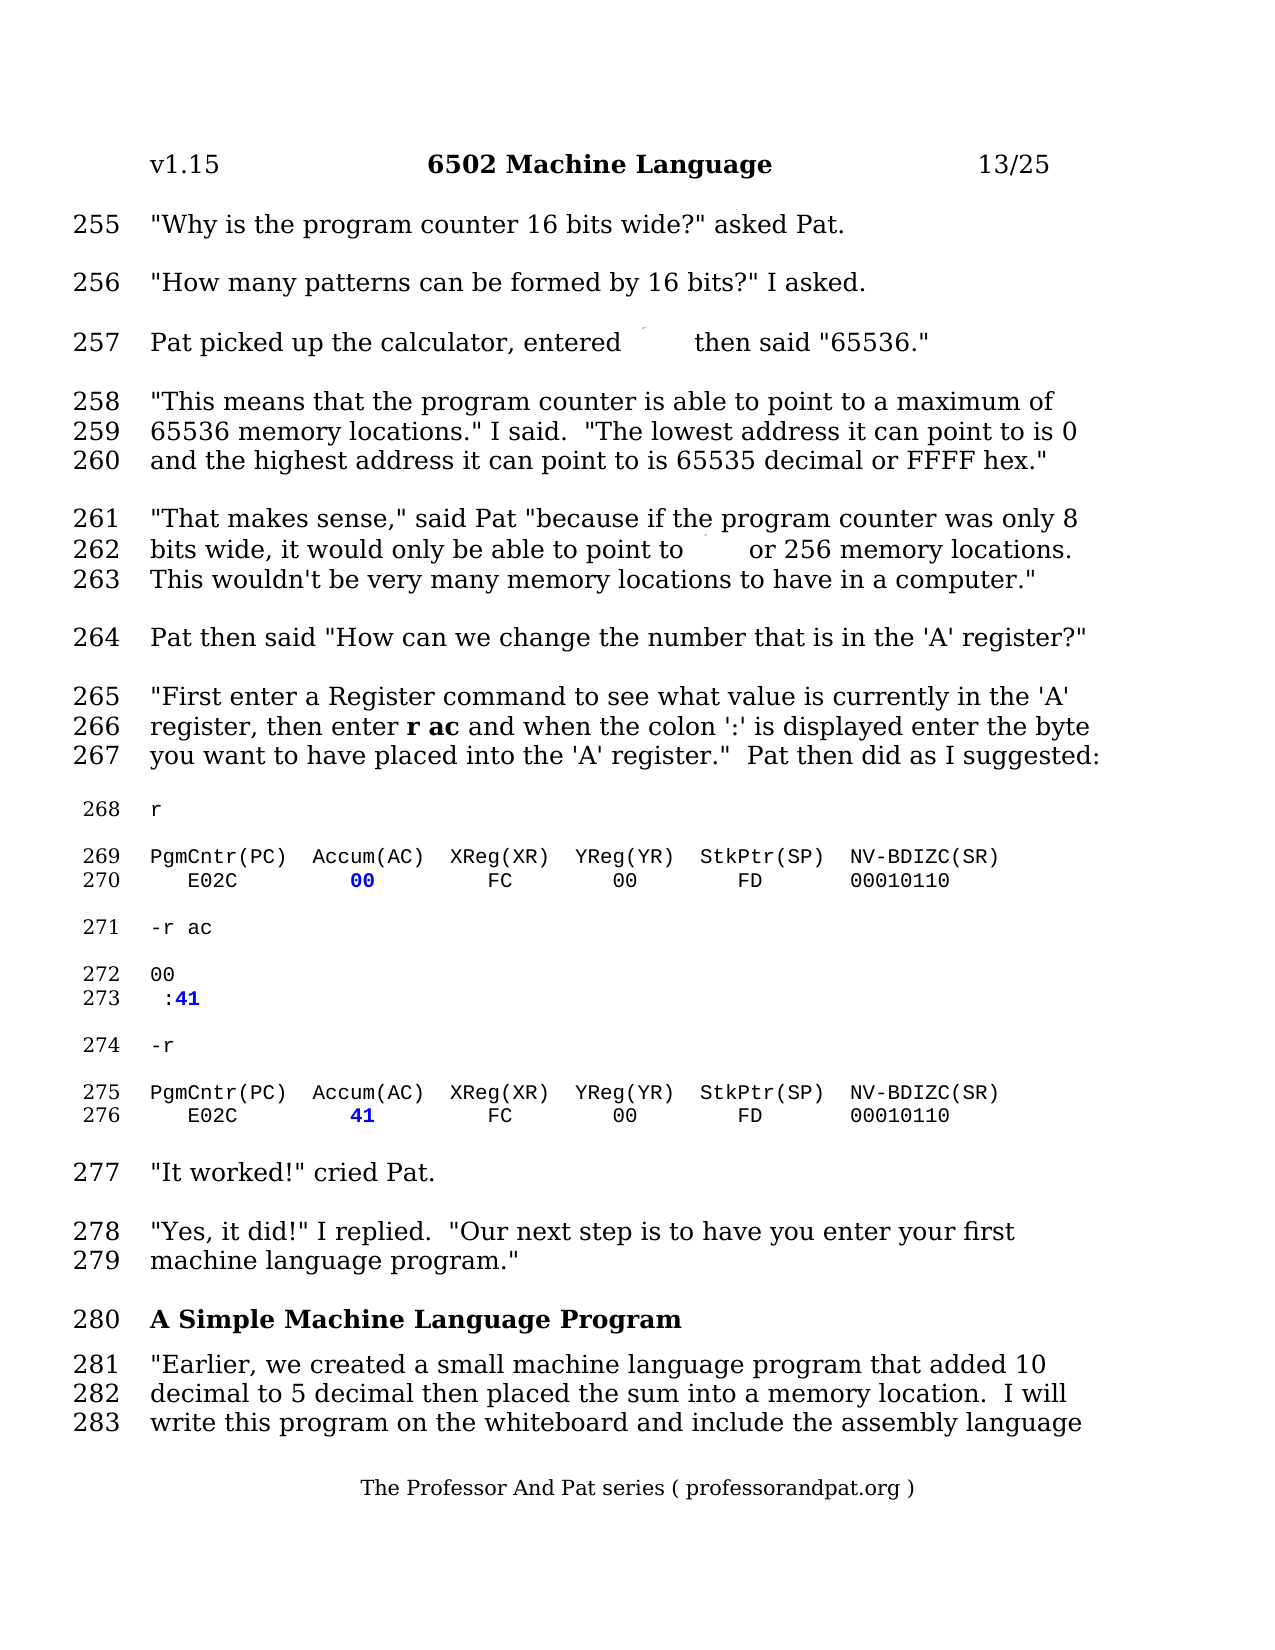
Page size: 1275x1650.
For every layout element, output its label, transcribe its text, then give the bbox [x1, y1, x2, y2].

text "Yes, it did!" I replied. "Our next step is to have you enter your first machine language program." [150, 1217, 1125, 1275]
text E02C 41 FC 00 FD 00010110 [150, 1106, 1125, 1129]
text Pat then said "How can we change the number that is in the 'A' register?" [150, 623, 1125, 653]
text -r ac [150, 917, 1125, 941]
text "This means that the program counter is able to point to a maximum of 65536 memory locations." I said. "The lowest address it can point to is 0 and the highest address it can point to is 65535 decimal or FFFF hex." [150, 387, 1125, 475]
text "How many patterns can be formed by 16 bits?" I asked. [150, 268, 1125, 298]
text "Earlier, we created a small machine language program that added 10 decimal to 5 decimal then placed the sum into a memory location. I will write this program on the whiteboard and include the assembly language [150, 1350, 1125, 1438]
subtitle A Simple Machine Language Program [150, 1305, 1125, 1335]
text Pat picked up the calculator, entered then said "65536." [150, 327, 1125, 358]
text PgmCntr(PC) Accum(AC) XReg(XR) YReg(YR) StkPtr(SP) NV-BDIZC(SR) [150, 847, 1125, 870]
text :41 [150, 988, 1125, 1011]
text "First enter a Register command to see what value is currently in the 'A' register, then enter r ac and when the colon ':' is displayed enter the byte you want to have placed into the 'A' register." Pat then did as I suggested: [150, 682, 1125, 770]
text E02C 00 FC 00 FD 00010110 [150, 870, 1125, 894]
text 00 [150, 964, 1125, 988]
text r [150, 799, 1125, 823]
text "It worked!" cried Pat. [150, 1158, 1125, 1188]
text "Why is the program counter 16 bits wide?" asked Pat. [150, 210, 1125, 239]
text "That makes sense," said Pat "because if the program counter was only 8 bits wide, it would only be able to point to or 256 memory locations. This wouldn't be very many memory locations to have in a computer." [150, 504, 1125, 594]
text PgmCntr(PC) Accum(AC) XReg(XR) YReg(YR) StkPtr(SP) NV-BDIZC(SR) [150, 1082, 1125, 1106]
text -r [150, 1035, 1125, 1058]
